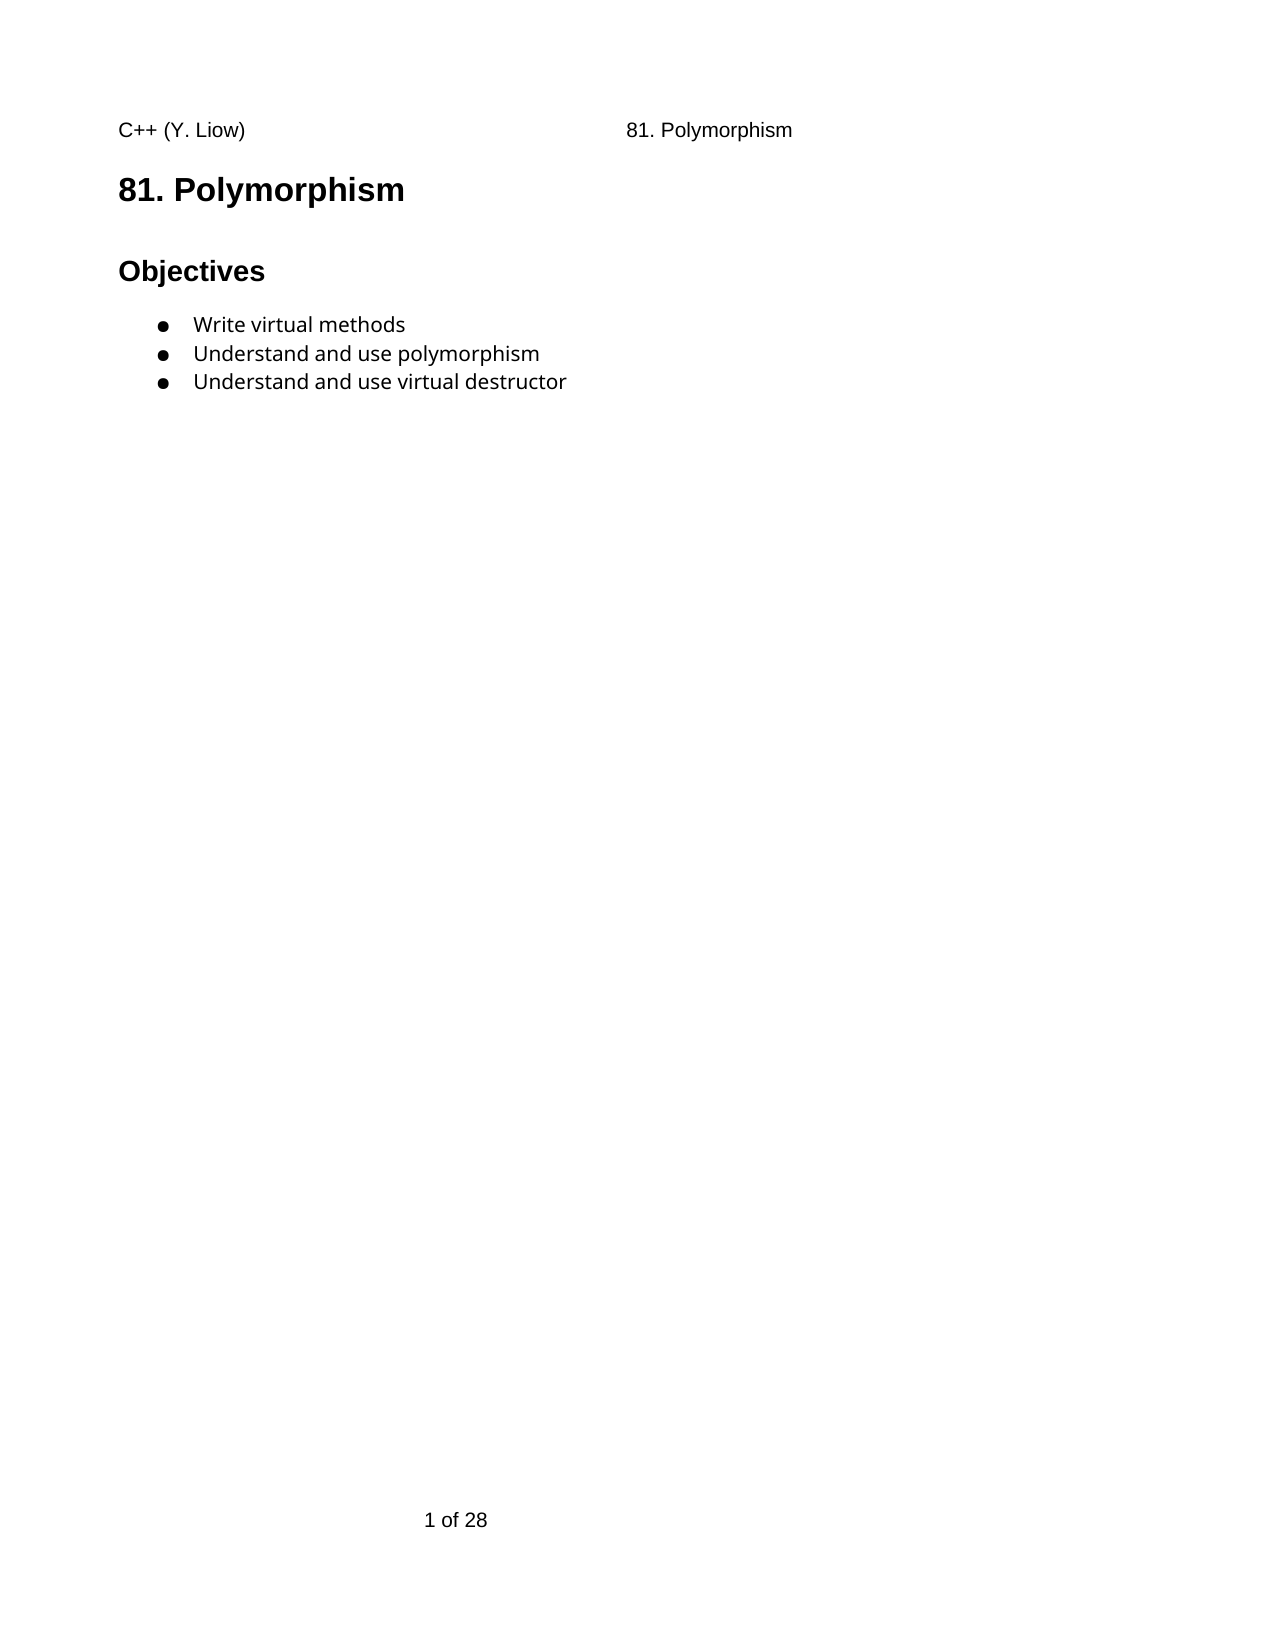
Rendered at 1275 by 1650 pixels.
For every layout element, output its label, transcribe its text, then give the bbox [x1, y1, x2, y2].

list Understand and use virtual destructor [156, 367, 793, 396]
list Write virtual methods [156, 310, 793, 339]
list Understand and use polymorphism [156, 339, 793, 367]
text Objectives [118, 254, 793, 287]
text 81. Polymorphism [118, 171, 793, 208]
